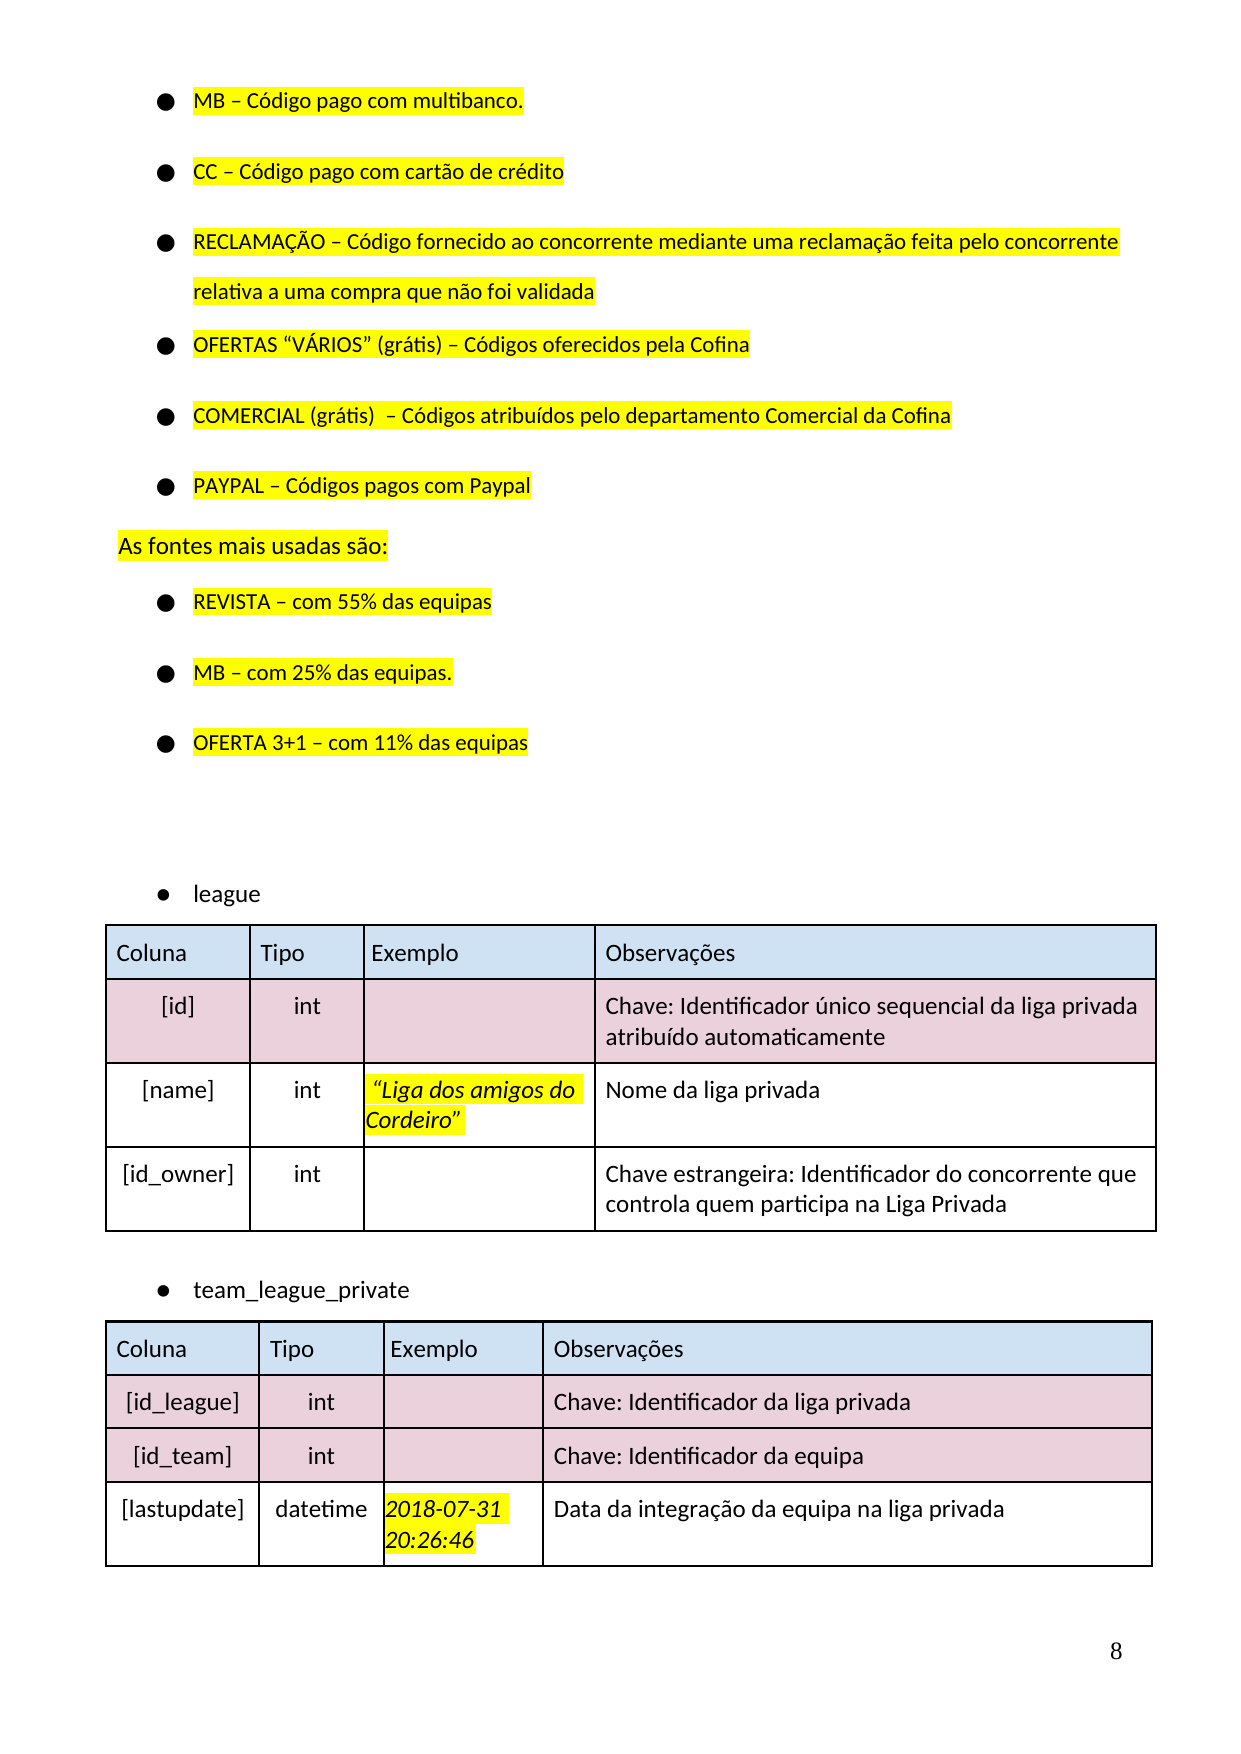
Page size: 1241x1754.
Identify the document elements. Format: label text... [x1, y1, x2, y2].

table_cell Data da integração da equipa na liga privada [544, 1483, 1151, 1565]
list league [156, 878, 1122, 909]
table_cell Nome da liga privada [596, 1064, 1155, 1146]
table_cell [lastupdate] [107, 1483, 258, 1565]
table_cell [id_team] [107, 1429, 258, 1481]
table_header Observações [596, 926, 1155, 978]
table_cell int [251, 1064, 363, 1146]
table_cell datetime [260, 1483, 383, 1565]
table_cell [id_league] [107, 1376, 258, 1427]
table_header Coluna [107, 926, 249, 978]
list COMERCIAL (grátis) – Códigos atribuídos pelo departamento Comercial da Cofina [156, 389, 1122, 436]
table_header Coluna [107, 1323, 258, 1374]
table_header Observações [544, 1323, 1151, 1374]
list REVISTA – com 55% das equipas [156, 576, 1122, 623]
table_header Tipo [260, 1323, 383, 1374]
table_cell int [260, 1376, 383, 1427]
table_cell 2018-07-31 20:26:46 [385, 1483, 542, 1565]
text As fontes mais usadas são: [118, 530, 1122, 561]
list MB – Código pago com multibanco. [156, 75, 1122, 122]
list team_league_private [156, 1275, 1122, 1305]
table_cell Chave: Identificador único sequencial da liga privada atribuído automaticamente [596, 980, 1155, 1062]
table_cell Chave: Identificador da liga privada [544, 1376, 1151, 1427]
list MB – com 25% das equipas. [156, 646, 1122, 693]
table_cell [365, 1148, 594, 1229]
table_cell [id] [107, 980, 249, 1062]
table_header Exemplo [385, 1323, 542, 1374]
table_cell “Liga dos amigos do Cordeiro” [365, 1064, 594, 1146]
list RECLAMAÇÃO – Código fornecido ao concorrente mediante uma reclamação feita pelo concorrente relativa a uma compra que não foi validada [156, 216, 1122, 305]
table_header Tipo [251, 926, 363, 978]
table_cell [365, 980, 594, 1062]
table_cell Chave: Identificador da equipa [544, 1429, 1151, 1481]
table_cell int [251, 980, 363, 1062]
table_cell [name] [107, 1064, 249, 1146]
table_cell Chave estrangeira: Identificador do concorrente que controla quem participa na Liga Privada [596, 1148, 1155, 1229]
list PAYPAL – Códigos pagos com Paypal [156, 459, 1122, 507]
table_cell int [260, 1429, 383, 1481]
list OFERTA 3+1 – com 11% das equipas [156, 717, 1122, 763]
list CC – Código pago com cartão de crédito [156, 145, 1122, 192]
table_cell [385, 1429, 542, 1481]
list OFERTAS “VÁRIOS” (grátis) – Códigos oferecidos pela Cofina [156, 319, 1122, 366]
table_cell [id_owner] [107, 1148, 249, 1229]
table_cell int [251, 1148, 363, 1229]
table_cell [385, 1376, 542, 1427]
table_header Exemplo [365, 926, 594, 978]
